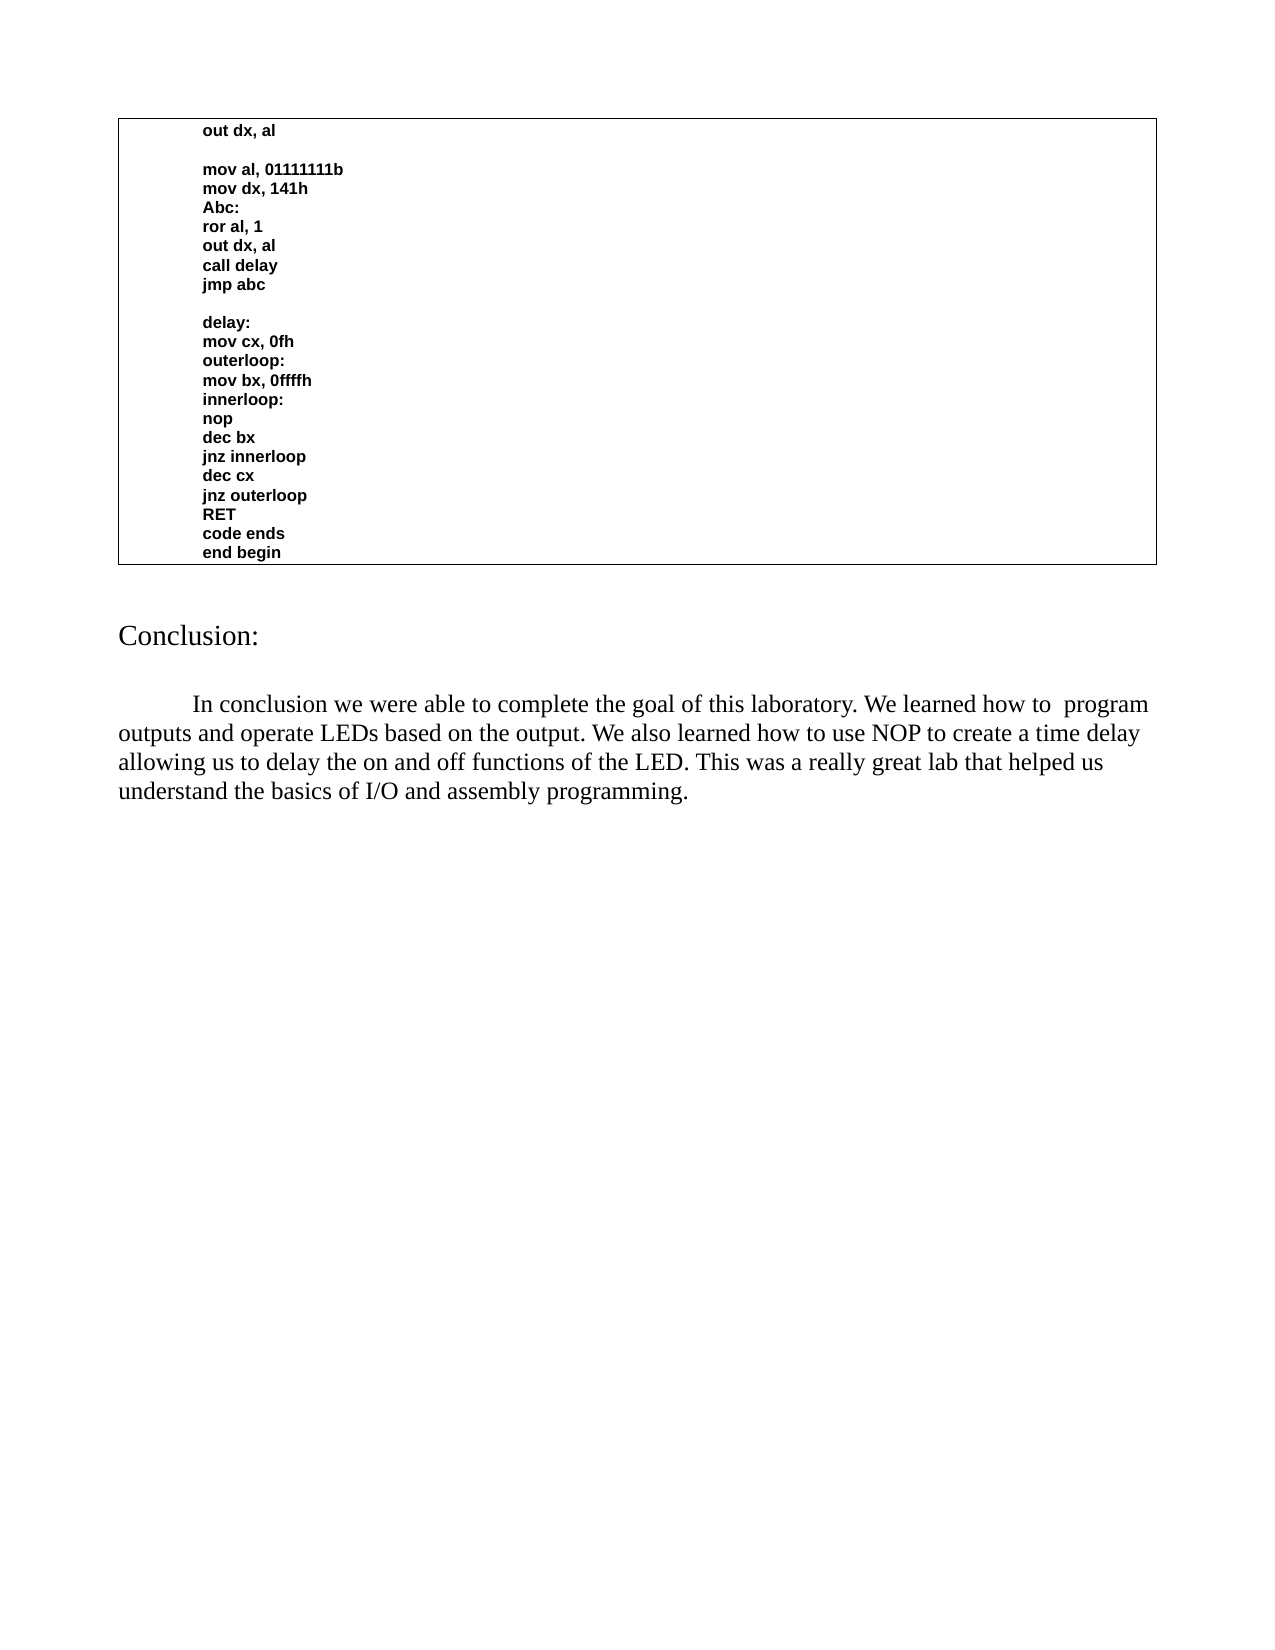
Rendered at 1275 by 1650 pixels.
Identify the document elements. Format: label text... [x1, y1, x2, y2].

text delay: [119, 310, 1156, 329]
text RET [119, 501, 1156, 521]
text dec cx [119, 463, 1156, 482]
text end begin [119, 540, 1156, 564]
text jmp abc [119, 271, 1156, 294]
text mov bx, 0ffffh [119, 367, 1156, 386]
text Abc: [119, 195, 1156, 214]
text code ends [119, 521, 1156, 540]
text outerloop: [119, 348, 1156, 367]
text out dx, al [119, 119, 1156, 140]
text In conclusion we were able to complete the goal of this laboratory. We learned how to program outputs and operate LEDs based on the output. We also learned how to use NOP to create a time delay allowing us to delay the on and off functions of the LED. This was a really great lab that helped us understand the basics of I/O and assembly programming. [118, 685, 1157, 805]
text innerloop: [119, 386, 1156, 406]
text nop [119, 406, 1156, 425]
text jnz innerloop [119, 444, 1156, 463]
text mov cx, 0fh [119, 329, 1156, 348]
text out dx, al [119, 233, 1156, 252]
text ror al, 1 [119, 214, 1156, 233]
text jnz outerloop [119, 482, 1156, 501]
text mov al, 01111111b [119, 156, 1156, 176]
text Conclusion: [118, 618, 1157, 651]
text dec bx [119, 425, 1156, 444]
text mov dx, 141h [119, 176, 1156, 195]
text call delay [119, 252, 1156, 271]
